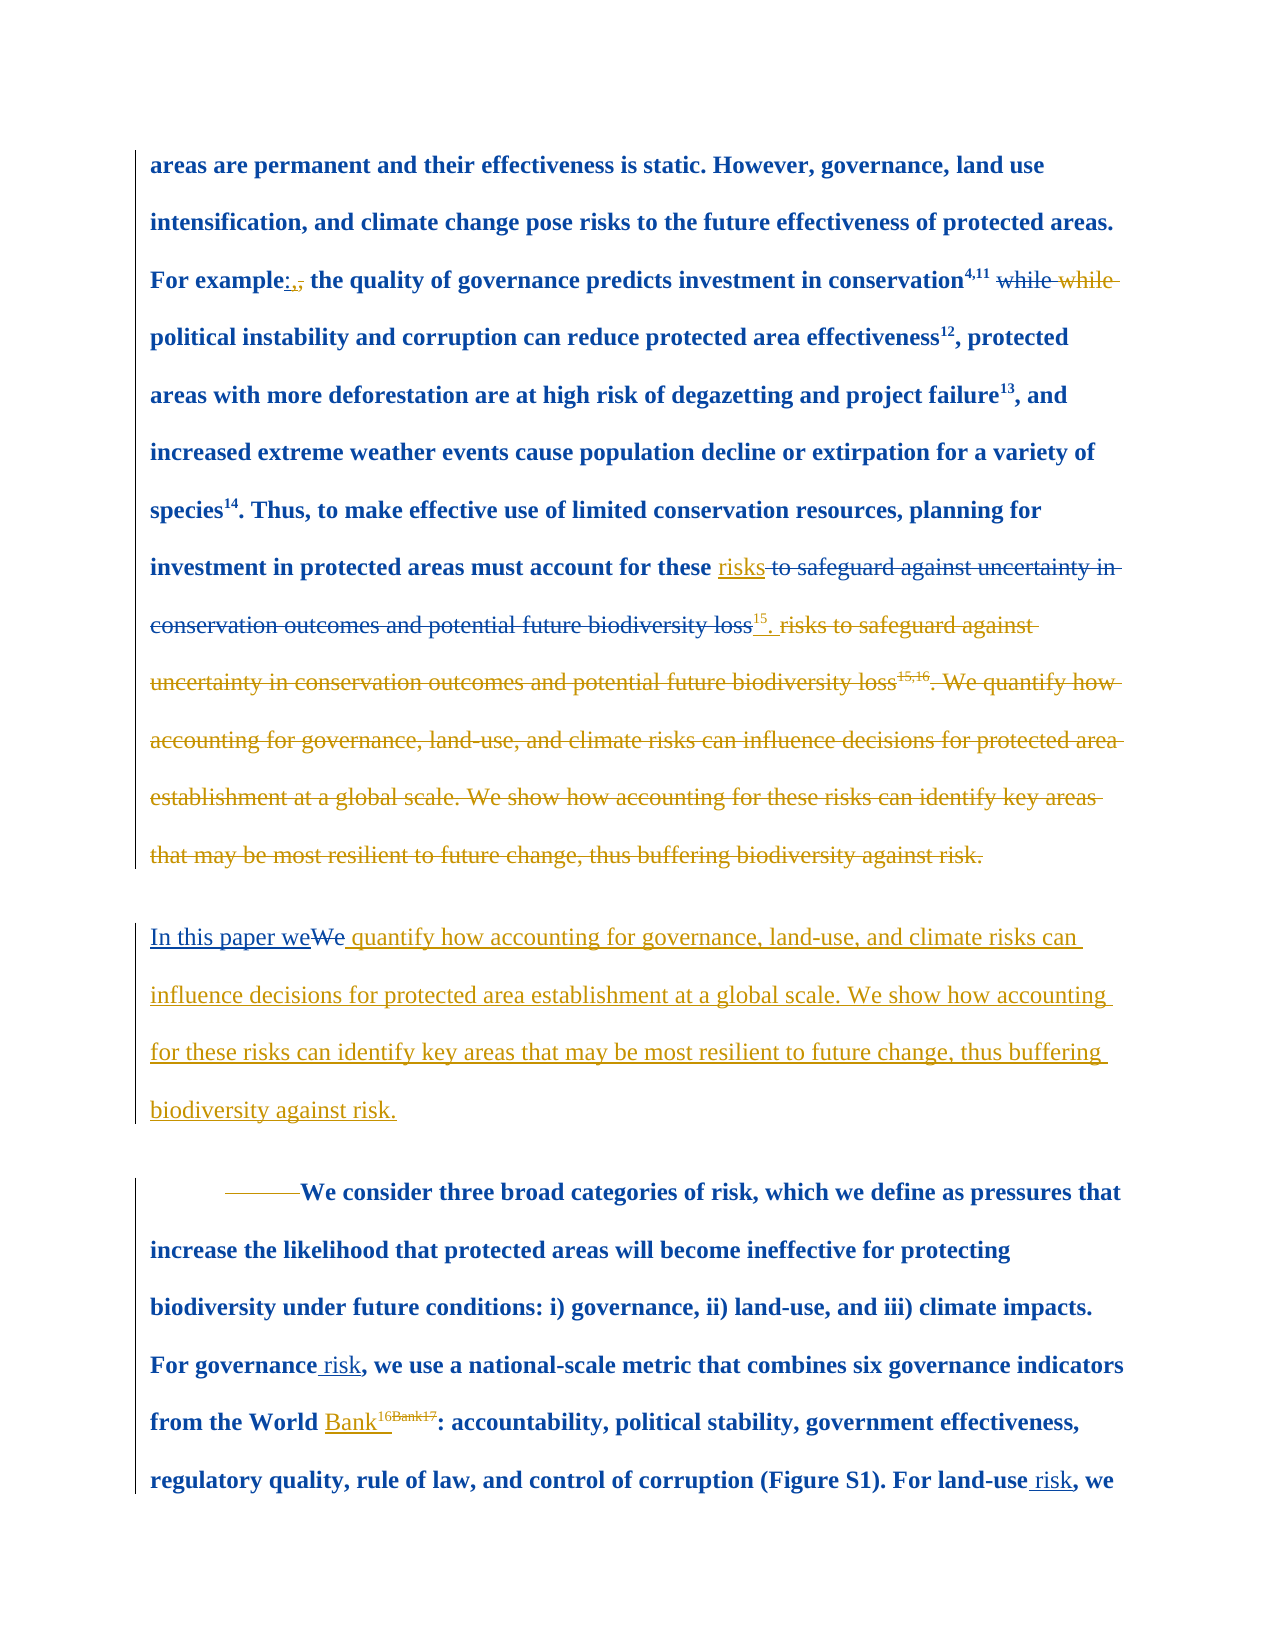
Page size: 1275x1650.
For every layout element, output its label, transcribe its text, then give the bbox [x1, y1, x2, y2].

text Protecting habitat is one of the best strategies for stemming the alarming decline in biodiversity7. As such, the cornerstone of the renewed global framework for biodiversity conservation aims to protect at least 30% of terrestrial land area by 20308. To identify areas of particular importance for inclusion in the expanding protected area network, current approaches rely on measures of regional biodiversity value and vulnerability8–10. This assumes that protected areas are permanent and their effectiveness is static. However, governance, land use intensification, and climate change pose risks to the future effectiveness of protected areas. For example:, the quality of governance predicts investment in conservation4,11 political instability and corruption can reduce protected area effectiveness12, protected areas with more deforestation are at high risk of degazetting and project failure13, and increased extreme weather events cause population decline or extirpation for a variety of species14. Thus, to make effective use of limited conservation resources, planning for investment in protected areas must account for these risks15. [150, 150, 1125, 869]
text We consider three broad categories of risk, which we define as pressures that increase the likelihood that protected areas will become ineffective for protecting biodiversity under future conditions: i) governance, ii) land-use, and iii) climate impacts. For governance risk, we use a national-scale metric that combines six governance indicators from the World Bank16: accountability, political stability, government effectiveness, regulatory quality, rule of law, and control of corruption (Figure S1). For land-use risk, we estimated the average change in biodiversity per land-use category using methods17 that model the risk of biodiversity loss for land systems due to agricultural expansion and intensification (Figure S2). For climate impacts risk, we use the duration of extreme heat events, calculated using a probabilistic framework that estimates the novelty of temperatures relative to historical year-to-year variation from 1948 to 2018 (Figure S3), identifying areas where heat events are likely to have the most significant effects on biodiversity18. We note that our specific metrics of risk are intended as examples, used to demonstrate the importance of considering governance, land use and climate change in combination. However, our approach is flexible and could incorporate other risk metrics with implications for biodiversity19. [150, 1177, 1125, 1494]
text In this paper we quantify how accounting for governance, land-use, and climate risks can influence decisions for protected area establishment at a global scale. We show how accounting for these risks can identify key areas that may be most resilient to future change, thus buffering biodiversity against risk. [150, 922, 1125, 1124]
